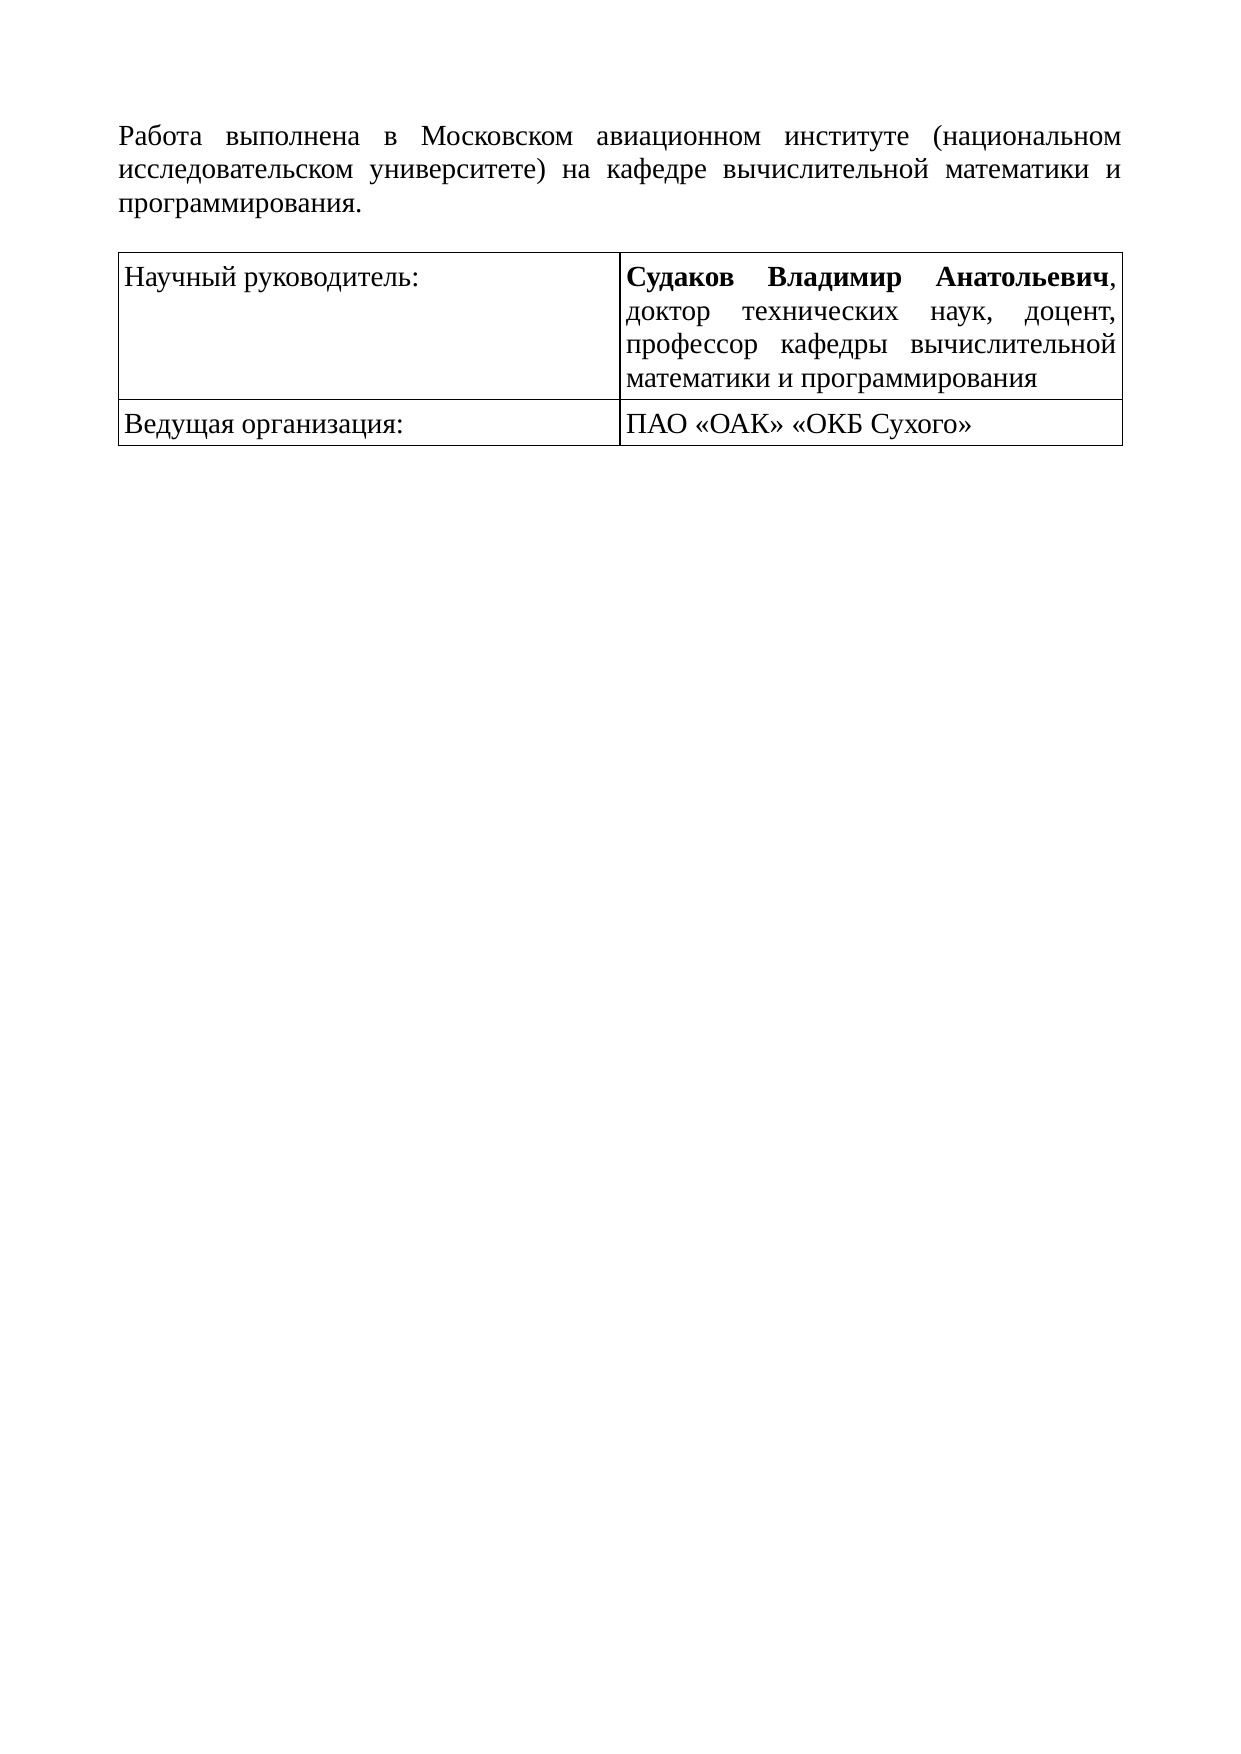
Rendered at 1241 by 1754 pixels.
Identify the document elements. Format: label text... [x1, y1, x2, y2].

text Работа выполнена в Московском авиационном институте (национальном исследовательском университете) на кафедре вычислительной математики и программирования. [118, 118, 1122, 219]
table_cell Ведущая организация: [119, 400, 619, 445]
table_header Научный руководитель: [119, 253, 619, 399]
table_header Судаков Владимир Анатольевич, доктор технических наук, доцент, профессор кафедры вычислительной математики и программирования [621, 253, 1122, 399]
table_cell ПАО «ОАК» «ОКБ Сухого» [621, 400, 1122, 445]
